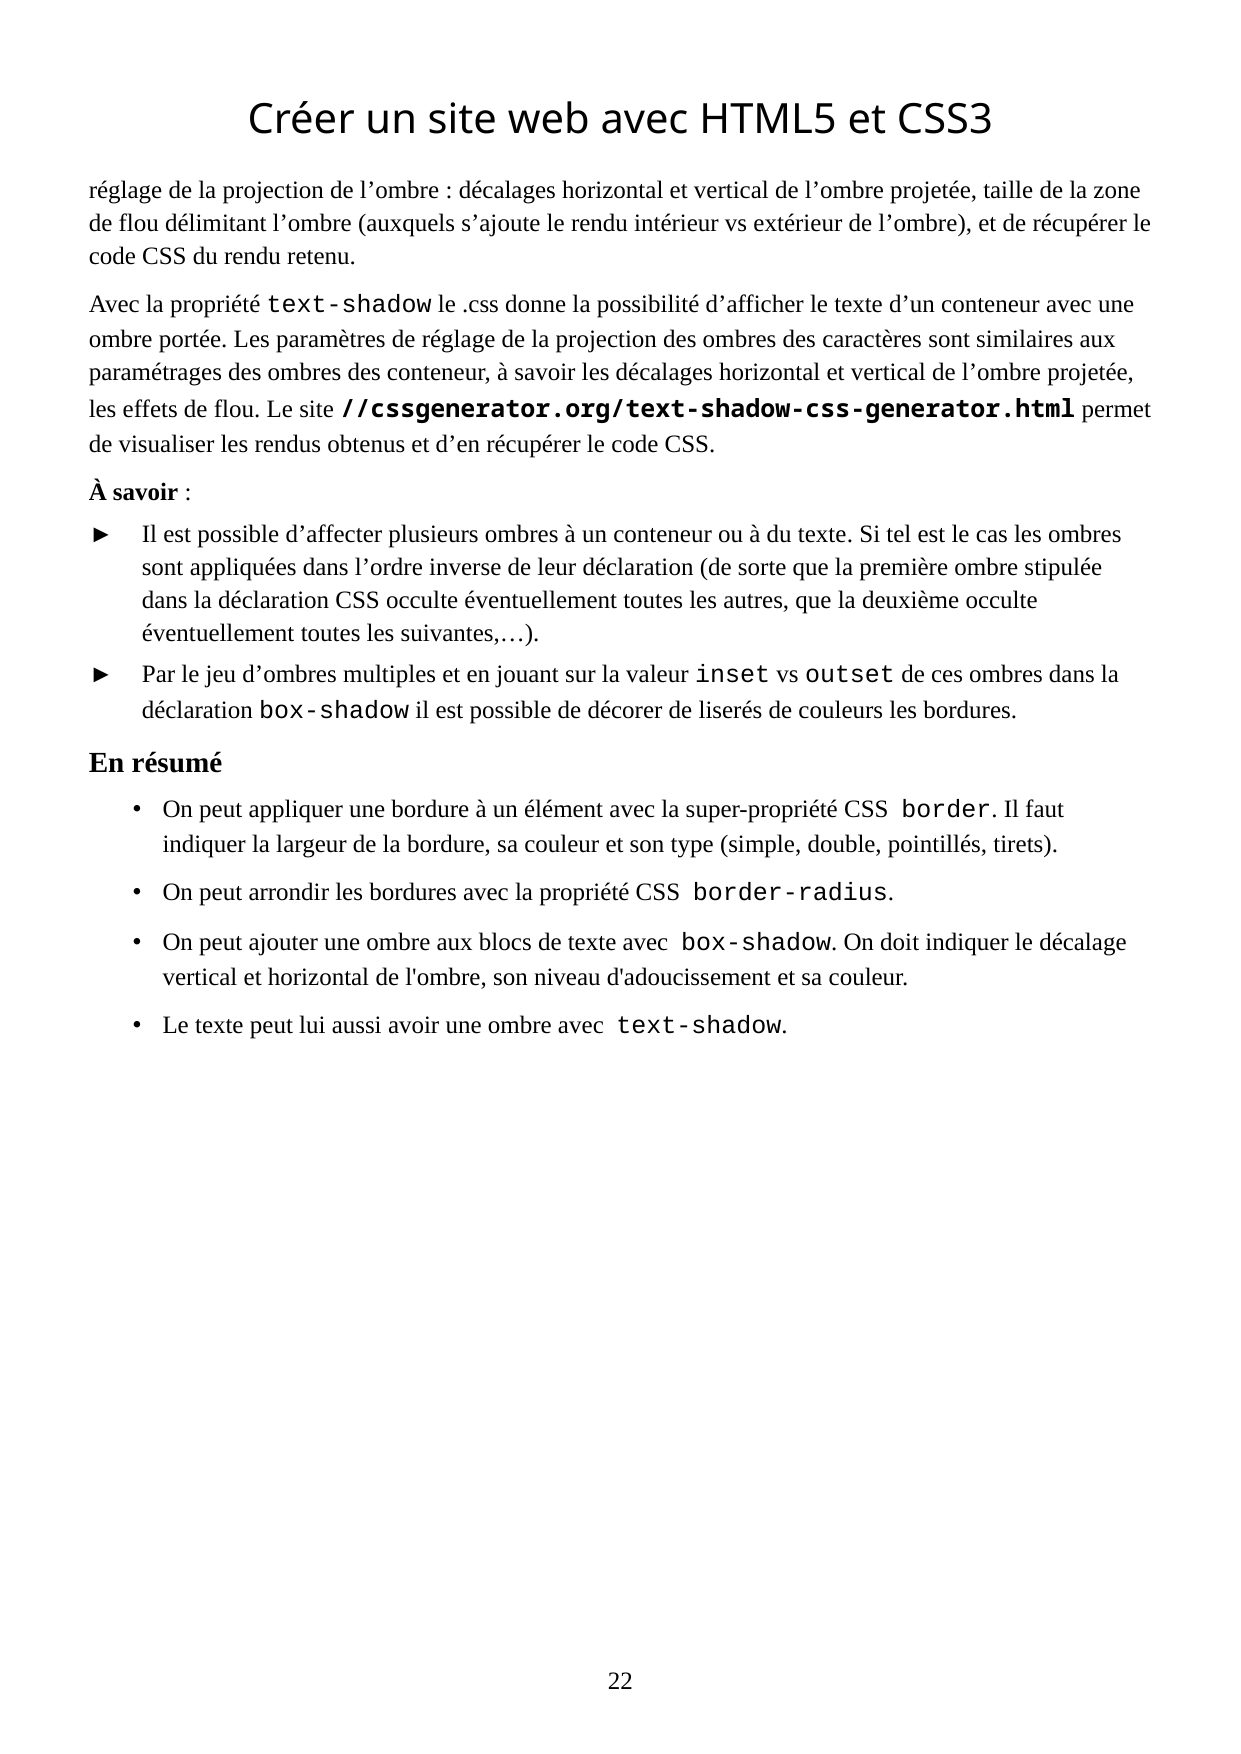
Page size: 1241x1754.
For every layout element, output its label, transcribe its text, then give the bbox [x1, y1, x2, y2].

list On peut arrondir les bordures avec la propriété CSS border-radius. [133, 877, 1152, 908]
list Le texte peut lui aussi avoir une ombre avec text-shadow. [133, 1010, 1152, 1041]
text Avec la propriété text-shadow le .css donne la possibilité d’afficher le texte d’un conteneur avec une ombre portée. Les paramètres de réglage de la projection des ombres des caractères sont similaires aux paramétrages des ombres des conteneur, à savoir les décalages horizontal et vertical de l’ombre projetée, les effets de flou. Le site //cssgenerator.org/text-shadow-css-generator.html permet de visualiser les rendus obtenus et d’en récupérer le code CSS. [88, 289, 1152, 458]
subtitle En résumé [88, 745, 1152, 778]
text ► Par le jeu d’ombres multiples et en jouant sur la valeur inset vs outset de ces ombres dans la déclaration box-shadow il est possible de décorer de liserés de couleurs les bordures. [88, 659, 1152, 726]
text ► Il est possible d’affecter plusieurs ombres à un conteneur ou à du texte. Si tel est le cas les ombres sont appliquées dans l’ordre inverse de leur déclaration (de sorte que la première ombre stipulée dans la déclaration CSS occulte éventuellement toutes les autres, que la deuxième occulte éventuellement toutes les suivantes,…). [88, 519, 1152, 646]
list On peut appliquer une bordure à un élément avec la super-propriété CSS border. Il faut indiquer la largeur de la bordure, sa couleur et son type (simple, double, pointillés, tirets). [133, 794, 1152, 858]
text réglage de la projection de l’ombre : décalages horizontal et vertical de l’ombre projetée, taille de la zone de flou délimitant l’ombre (auxquels s’ajoute le rendu intérieur vs extérieur de l’ombre), et de récupérer le code CSS du rendu retenu. [88, 175, 1152, 269]
list On peut ajouter une ombre aux blocs de texte avec box-shadow. On doit indiquer le décalage vertical et horizontal de l'ombre, son niveau d'adoucissement et sa couleur. [133, 927, 1152, 991]
text À savoir : [88, 477, 1152, 506]
